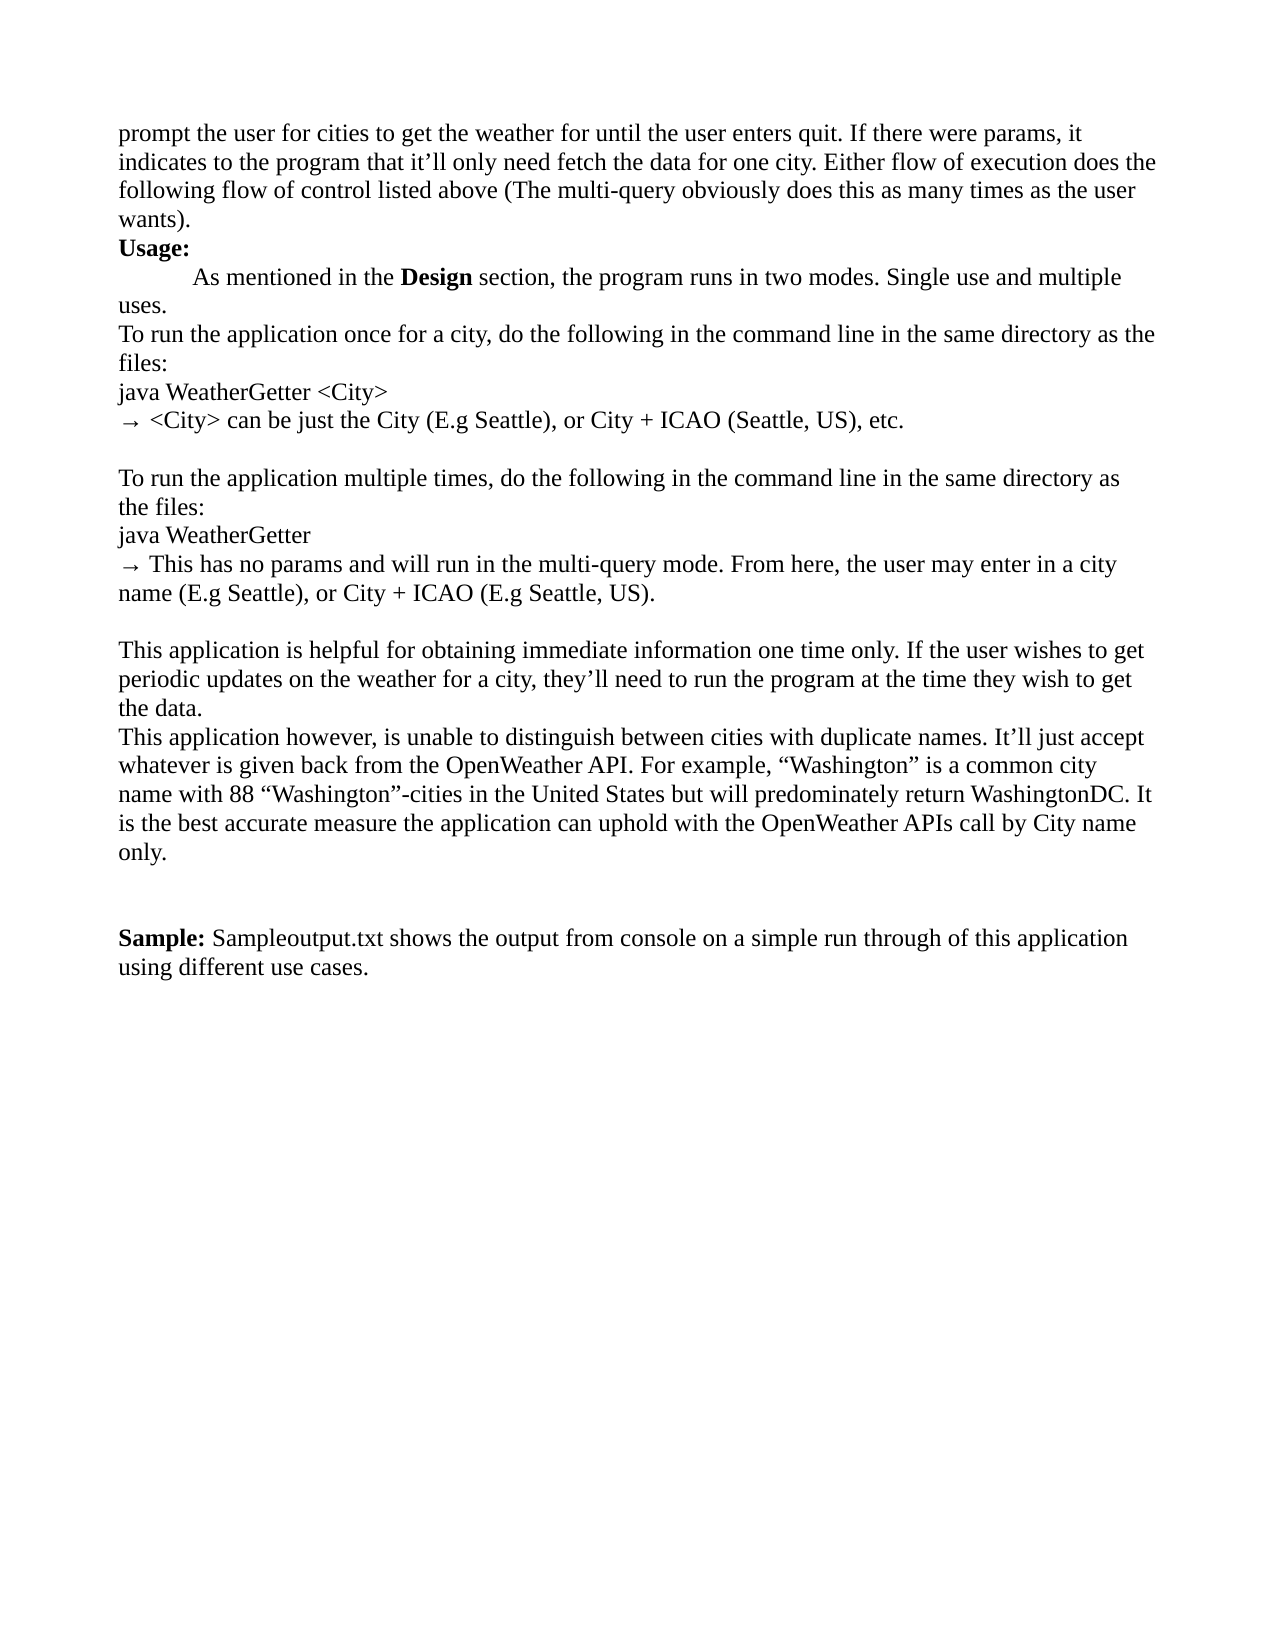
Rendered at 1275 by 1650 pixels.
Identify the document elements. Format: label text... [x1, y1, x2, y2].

text prompt the user for cities to get the weather for until the user enters quit. If there were params, it indicates to the program that it’ll only need fetch the data for one city. Either flow of execution does the following flow of control listed above (The multi-query obviously does this as many times as the user wants). [118, 118, 1157, 233]
text To run the application once for a city, do the following in the command line in the same directory as the files: [118, 319, 1157, 377]
text As mentioned in the Design section, the program runs in two modes. Single use and multiple uses. [118, 262, 1157, 319]
text java WeatherGetter [118, 521, 1157, 549]
text Sample: Sampleoutput.txt shows the output from console on a simple run through of this application using different use cases. [118, 923, 1157, 981]
text Usage: [118, 233, 1157, 262]
text → This has no params and will run in the multi-query mode. From here, the user may enter in a city name (E.g Seattle), or City + ICAO (E.g Seattle, US). [118, 549, 1157, 607]
text This application is helpful for obtaining immediate information one time only. If the user wishes to get periodic updates on the weather for a city, they’ll need to run the program at the time they wish to get the data. [118, 636, 1157, 722]
text To run the application multiple times, do the following in the command line in the same directory as the files: [118, 463, 1157, 521]
text This application however, is unable to distinguish between cities with duplicate names. It’ll just accept whatever is given back from the OpenWeather API. For example, “Washington” is a common city name with 88 “Washington”-cities in the United States but will predominately return WashingtonDC. It is the best accurate measure the application can uphold with the OpenWeather APIs call by City name only. [118, 722, 1157, 866]
text java WeatherGetter <City> [118, 377, 1157, 406]
text → <City> can be just the City (E.g Seattle), or City + ICAO (Seattle, US), etc. [118, 406, 1157, 434]
